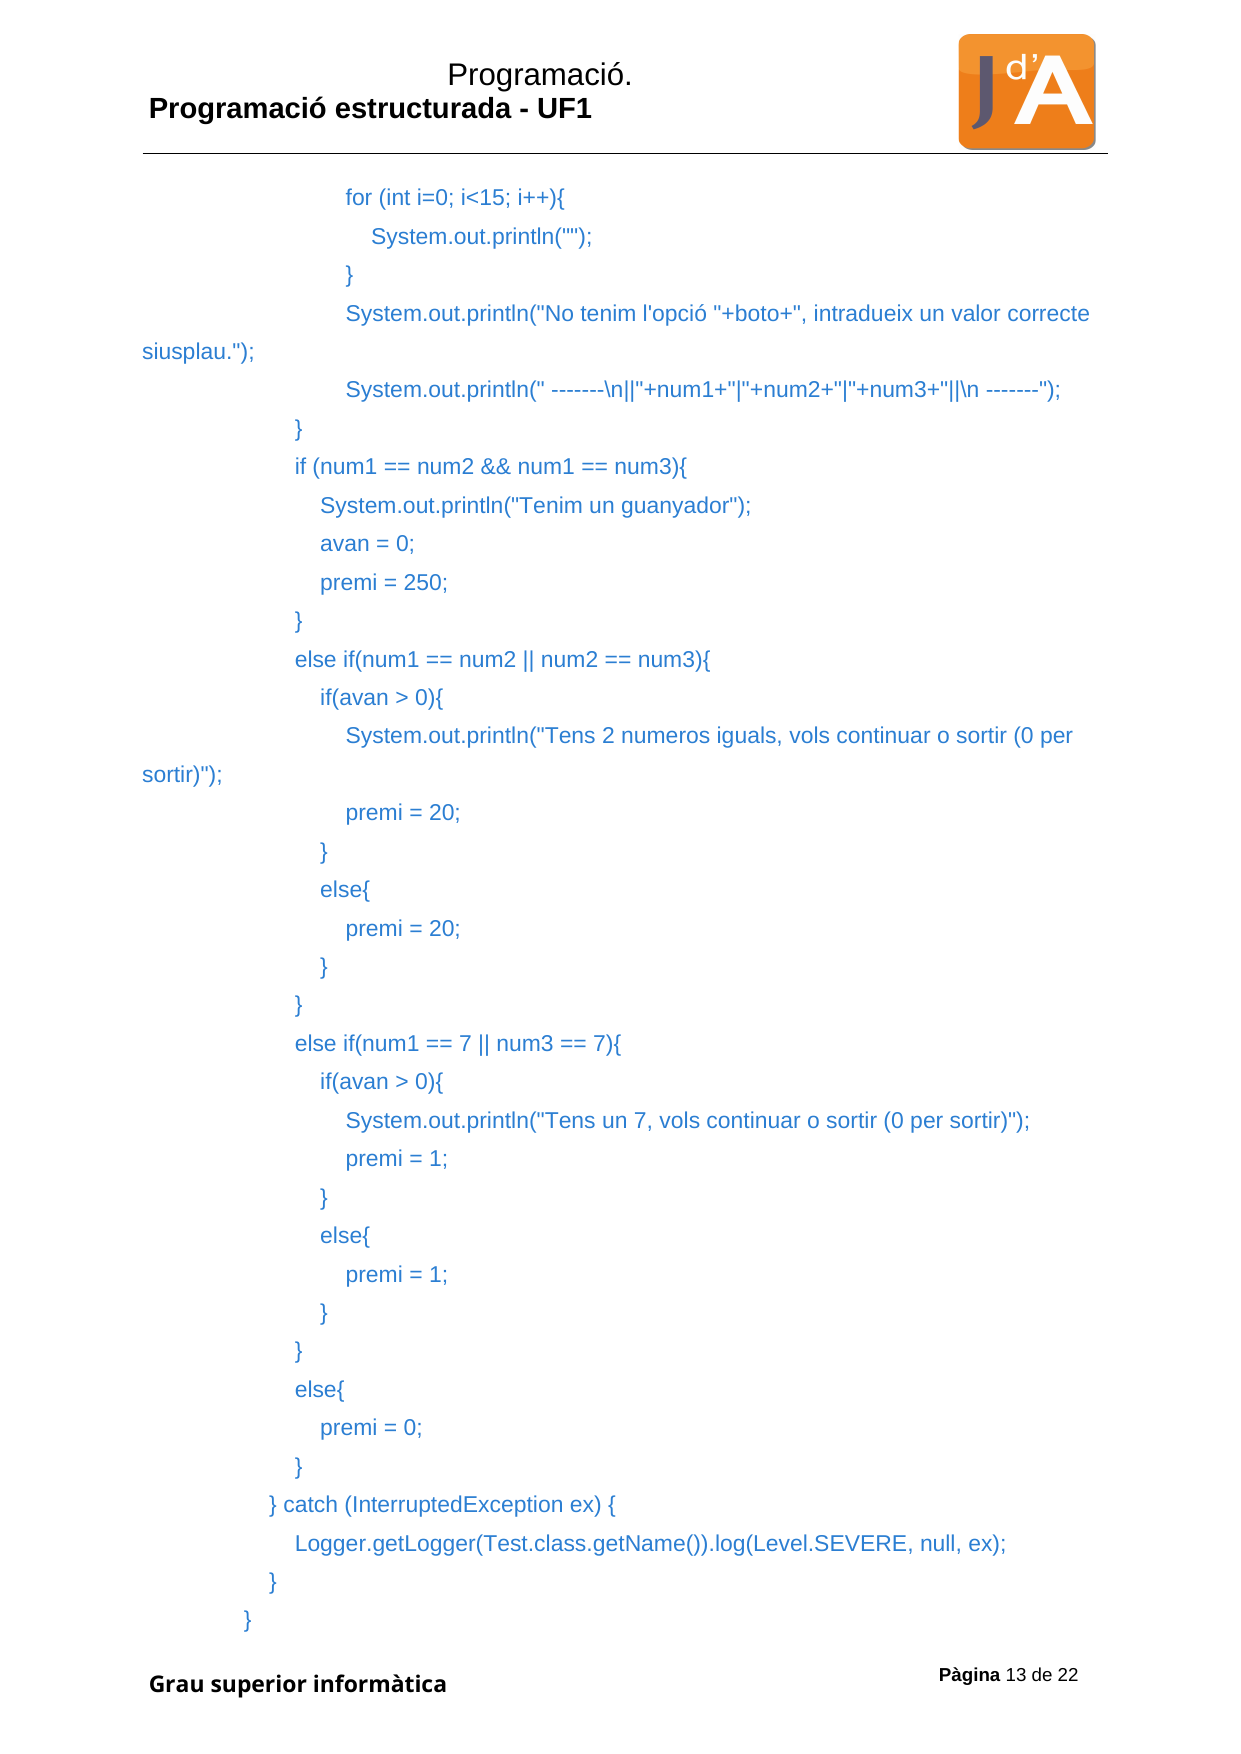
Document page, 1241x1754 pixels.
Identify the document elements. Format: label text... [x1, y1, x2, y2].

text System.out.println("No tenim l'opció "+boto+", intradueix un valor correcte siusplau."); [142, 300, 1107, 364]
text System.out.println(" -------\n||"+num1+"|"+num2+"|"+num3+"||\n -------"); [142, 377, 1107, 403]
text else if(num1 == 7 || num3 == 7){ [142, 1031, 1107, 1056]
text } [142, 954, 1107, 979]
text } [142, 1569, 1107, 1594]
text if(avan > 0){ [142, 1069, 1107, 1095]
text } [142, 608, 1107, 633]
text avan = 0; [142, 531, 1107, 557]
text System.out.println("Tenim un guanyador"); [142, 492, 1107, 518]
picture [958, 34, 1096, 150]
text } [142, 262, 1107, 287]
text premi = 250; [142, 569, 1107, 595]
text else{ [142, 1223, 1107, 1248]
text } [142, 838, 1107, 864]
text premi = 1; [142, 1146, 1107, 1172]
text } [142, 1338, 1107, 1364]
text System.out.println("Tens un 7, vols continuar o sortir (0 per sortir)"); [142, 1107, 1107, 1133]
text premi = 20; [142, 800, 1107, 826]
text premi = 20; [142, 915, 1107, 941]
text for (int i=0; i<15; i++){ [142, 185, 1107, 211]
text } catch (InterruptedException ex) { [142, 1492, 1107, 1517]
text else{ [142, 877, 1107, 902]
text Logger.getLogger(Test.class.getName()).log(Level.SEVERE, null, ex); [142, 1530, 1107, 1556]
text } [142, 416, 1107, 441]
text premi = 1; [142, 1261, 1107, 1287]
text else{ [142, 1377, 1107, 1402]
text } [142, 1184, 1107, 1210]
text else if(num1 == num2 || num2 == num3){ [142, 646, 1107, 672]
text if (num1 == num2 && num1 == num3){ [142, 454, 1107, 480]
text System.out.println(""); [142, 223, 1107, 249]
text System.out.println("Tens 2 numeros iguals, vols continuar o sortir (0 per sortir)"); [142, 723, 1107, 787]
text } [142, 1453, 1107, 1479]
text } [142, 992, 1107, 1018]
text } [142, 1607, 1107, 1633]
text if(avan > 0){ [142, 685, 1107, 710]
text } [142, 1300, 1107, 1325]
text premi = 0; [142, 1415, 1107, 1441]
